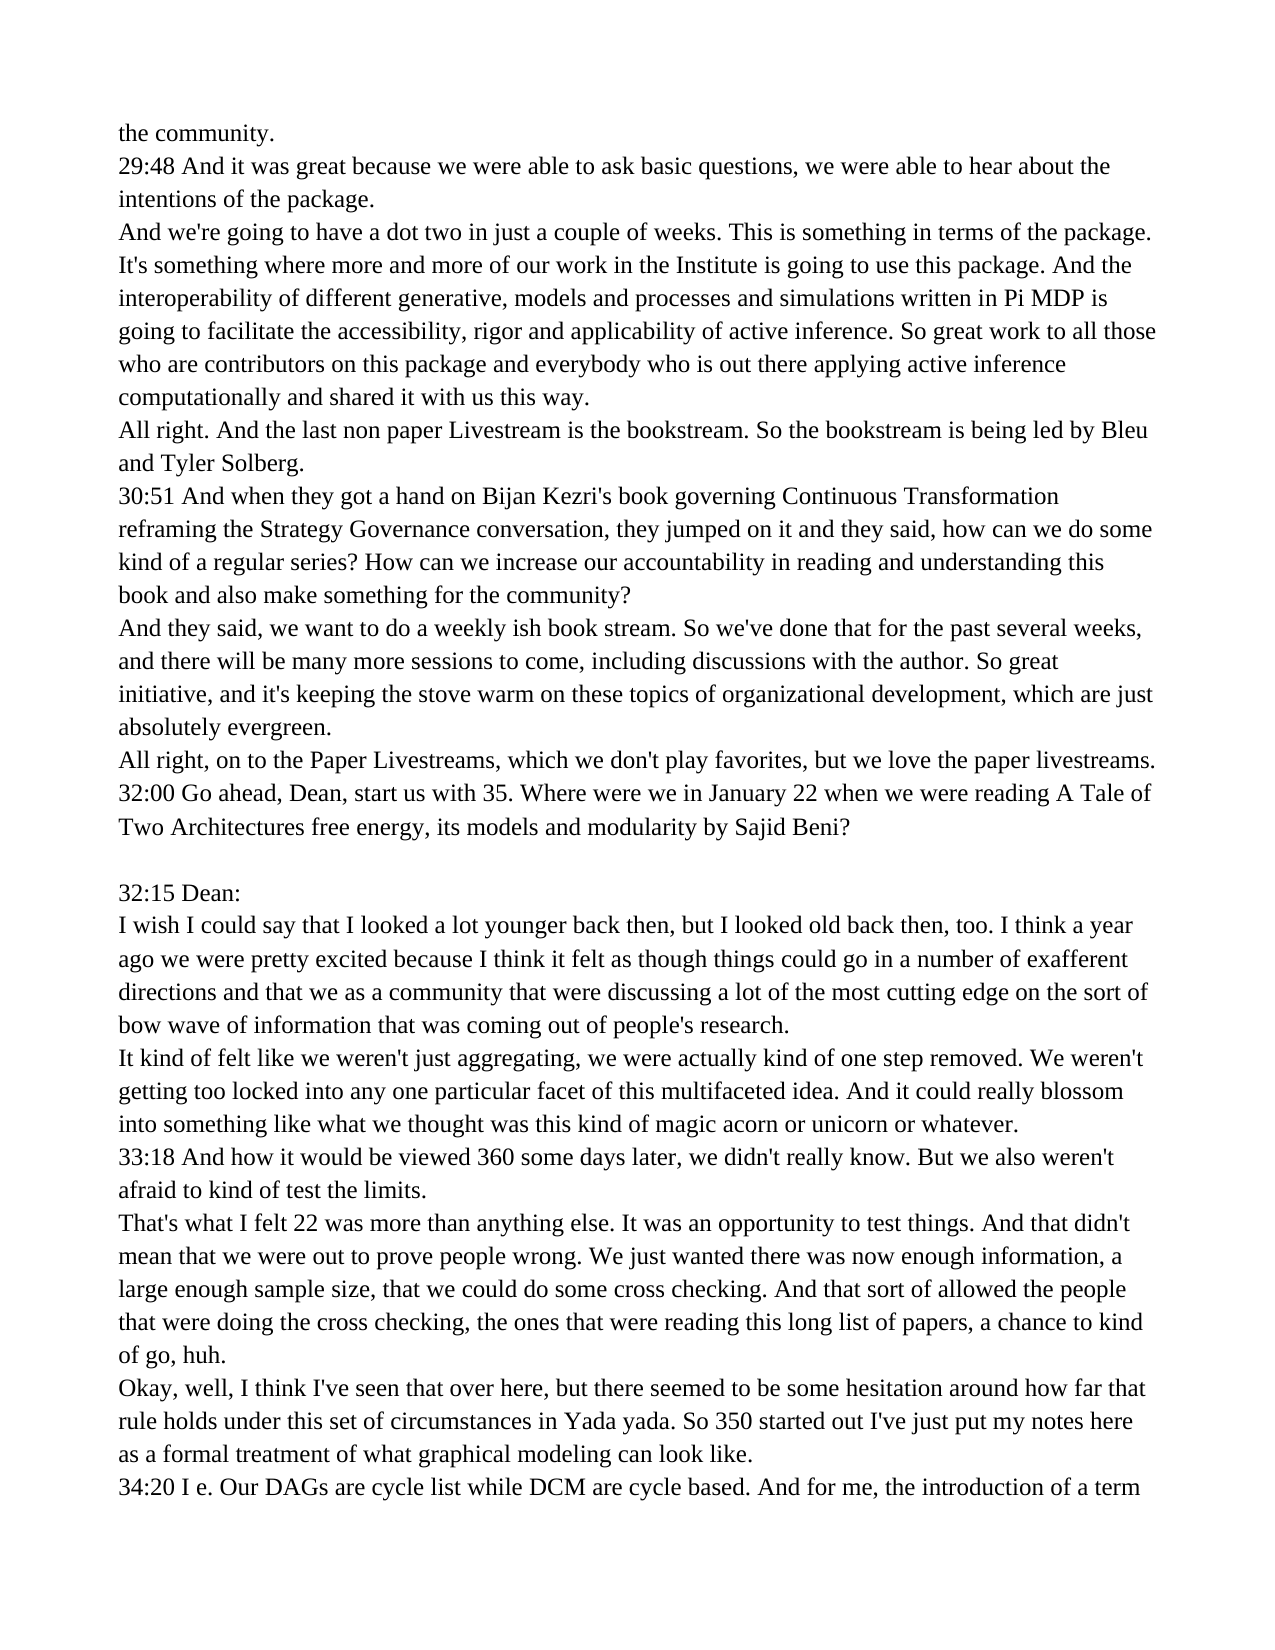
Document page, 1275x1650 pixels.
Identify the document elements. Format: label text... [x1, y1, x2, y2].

text 32:15 Dean: [118, 878, 1157, 906]
text All right. And the last non paper Livestream is the bookstream. So the bookstream is being led by Bleu and Tyler Solberg. [118, 415, 1157, 477]
text I wish I could say that I looked a lot younger back then, but I looked old back then, too. I think a year ago we were pretty excited because I think it felt as though things could go in a number of exafferent directions and that we as a community that were discussing a lot of the most cutting edge on the sort of bow wave of information that was coming out of people's research. [118, 911, 1157, 1038]
text Okay, well, I think I've seen that over here, but there seemed to be some hesitation around how far that rule holds under this set of circumstances in Yada yada. So 350 started out I've just put my notes here as a formal treatment of what graphical modeling can look like. [118, 1373, 1157, 1468]
text It kind of felt like we weren't just aggregating, we were actually kind of one step removed. We weren't getting too locked into any one particular facet of this multifaceted idea. And it could really blossom into something like what we thought was this kind of magic acorn or unicorn or whatever. [118, 1043, 1157, 1137]
text And we're going to have a dot two in just a couple of weeks. This is something in terms of the package. It's something where more and more of our work in the Institute is going to use this package. And the interoperability of different generative, models and processes and simulations written in Pi MDP is going to facilitate the accessibility, rigor and applicability of active inference. So great work to all those who are contributors on this package and everybody who is out there applying active inference computationally and shared it with us this way. [118, 217, 1157, 411]
text 29:48 And it was great because we were able to ask basic questions, we were able to hear about the intentions of the package. [118, 151, 1157, 213]
text the community. [118, 118, 1157, 147]
text That's what I felt 22 was more than anything else. It was an opportunity to test things. And that didn't mean that we were out to prove people wrong. We just wanted there was now enough information, a large enough sample size, that we could do some cross checking. And that sort of allowed the people that were doing the cross checking, the ones that were reading this long list of papers, a chance to kind of go, huh. [118, 1208, 1157, 1369]
text All right, on to the Paper Livestreams, which we don't play favorites, but we love the paper livestreams. [118, 746, 1157, 774]
text And they said, we want to do a weekly ish book stream. So we've done that for the past several weeks, and there will be many more sessions to come, including discussions with the author. So great initiative, and it's keeping the stove warm on these topics of organizational development, which are just absolutely evergreen. [118, 613, 1157, 741]
text 32:00 Go ahead, Dean, start us with 35. Where were we in January 22 when we were reading A Tale of Two Architectures free energy, its models and modularity by Sajid Beni? [118, 778, 1157, 840]
text 34:20 I e. Our DAGs are cycle list while DCM are cycle based. And for me, the introduction of a term [118, 1472, 1157, 1501]
text 30:51 And when they got a hand on Bijan Kezri's book governing Continuous Transformation reframing the Strategy Governance conversation, they jumped on it and they said, how can we do some kind of a regular series? How can we increase our accountability in reading and understanding this book and also make something for the community? [118, 481, 1157, 609]
text 33:18 And how it would be viewed 360 some days later, we didn't really know. But we also weren't afraid to kind of test the limits. [118, 1142, 1157, 1203]
